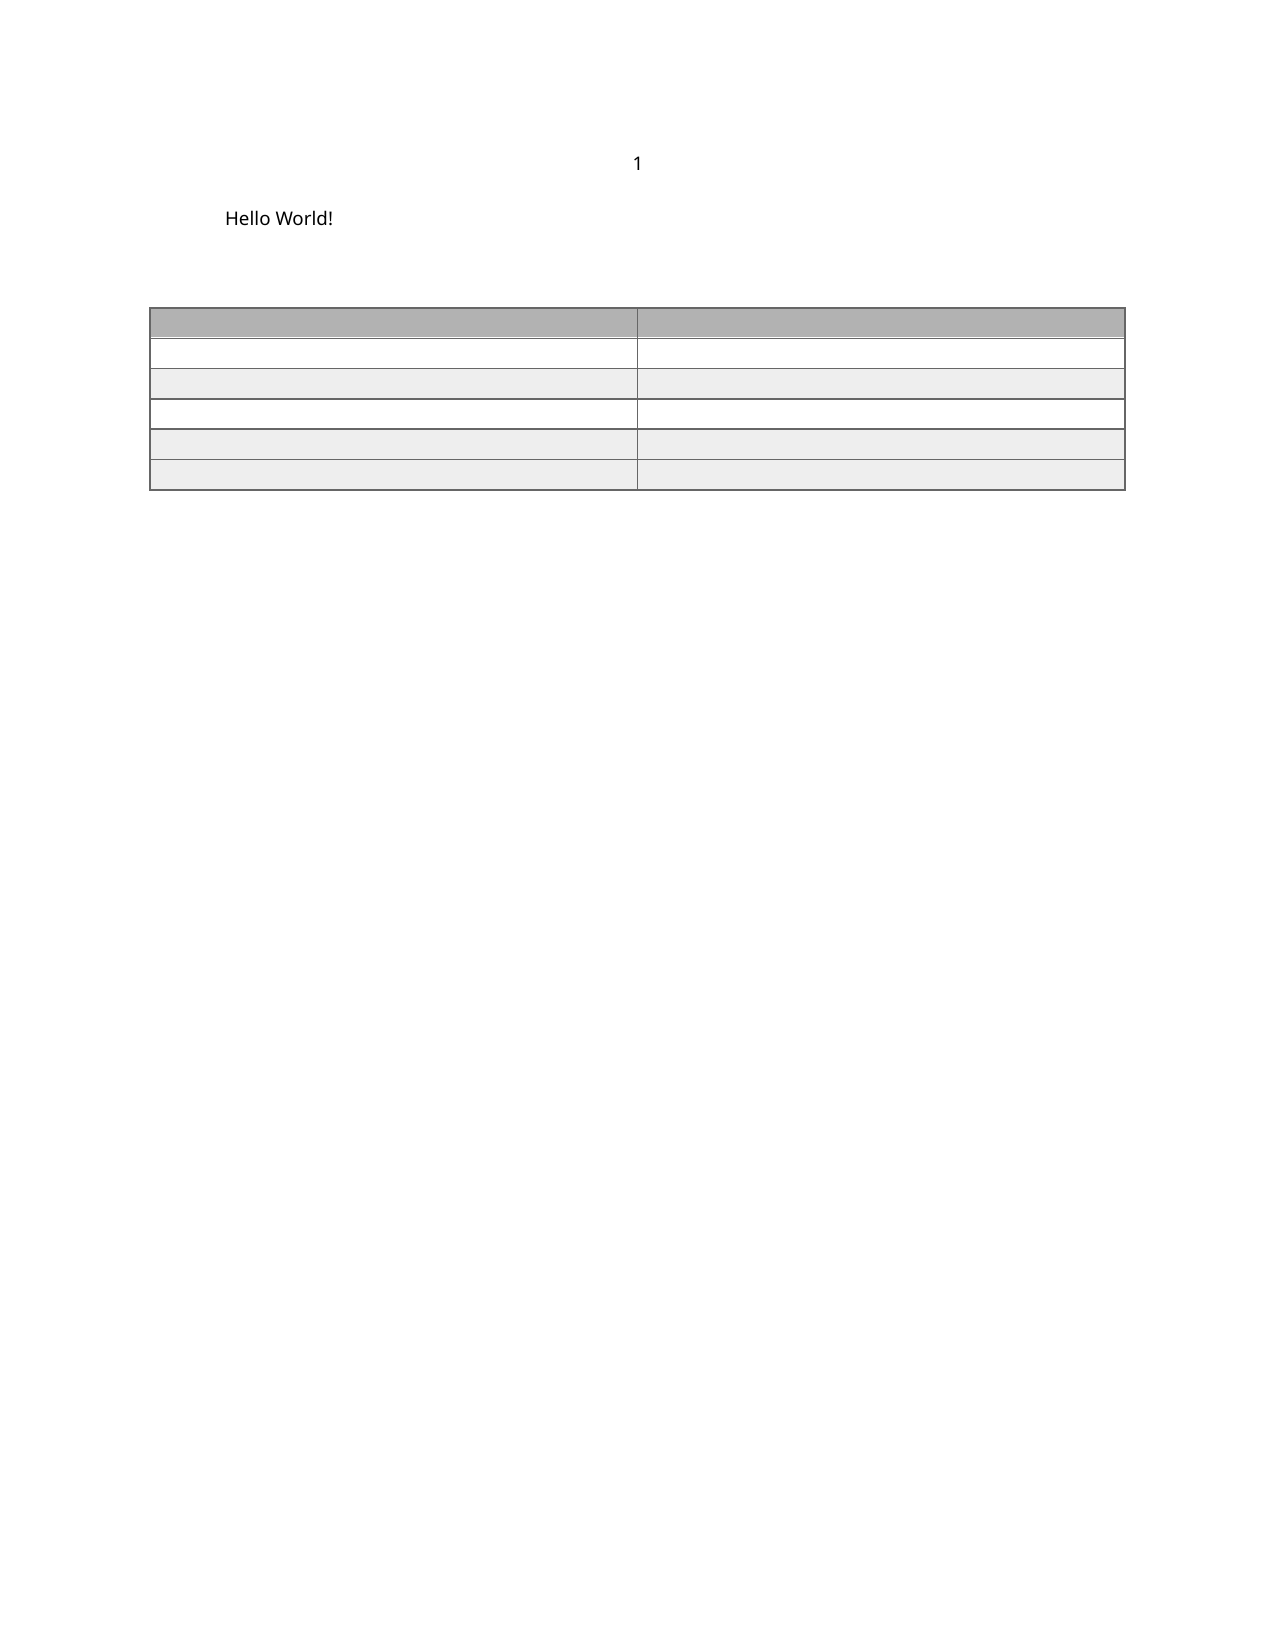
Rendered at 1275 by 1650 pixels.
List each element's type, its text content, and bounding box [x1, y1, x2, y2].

table_cell [638, 369, 1124, 398]
table_header [638, 309, 1124, 337]
table_cell [151, 430, 637, 459]
table_cell [151, 369, 637, 398]
table_header [151, 309, 637, 337]
table_cell [151, 339, 637, 368]
table_cell [638, 430, 1124, 459]
table_cell [638, 339, 1124, 368]
table_cell [151, 460, 637, 489]
table_cell [638, 460, 1124, 489]
text Hello World! [150, 205, 1125, 231]
table_cell [638, 400, 1124, 428]
table_cell [151, 400, 637, 428]
